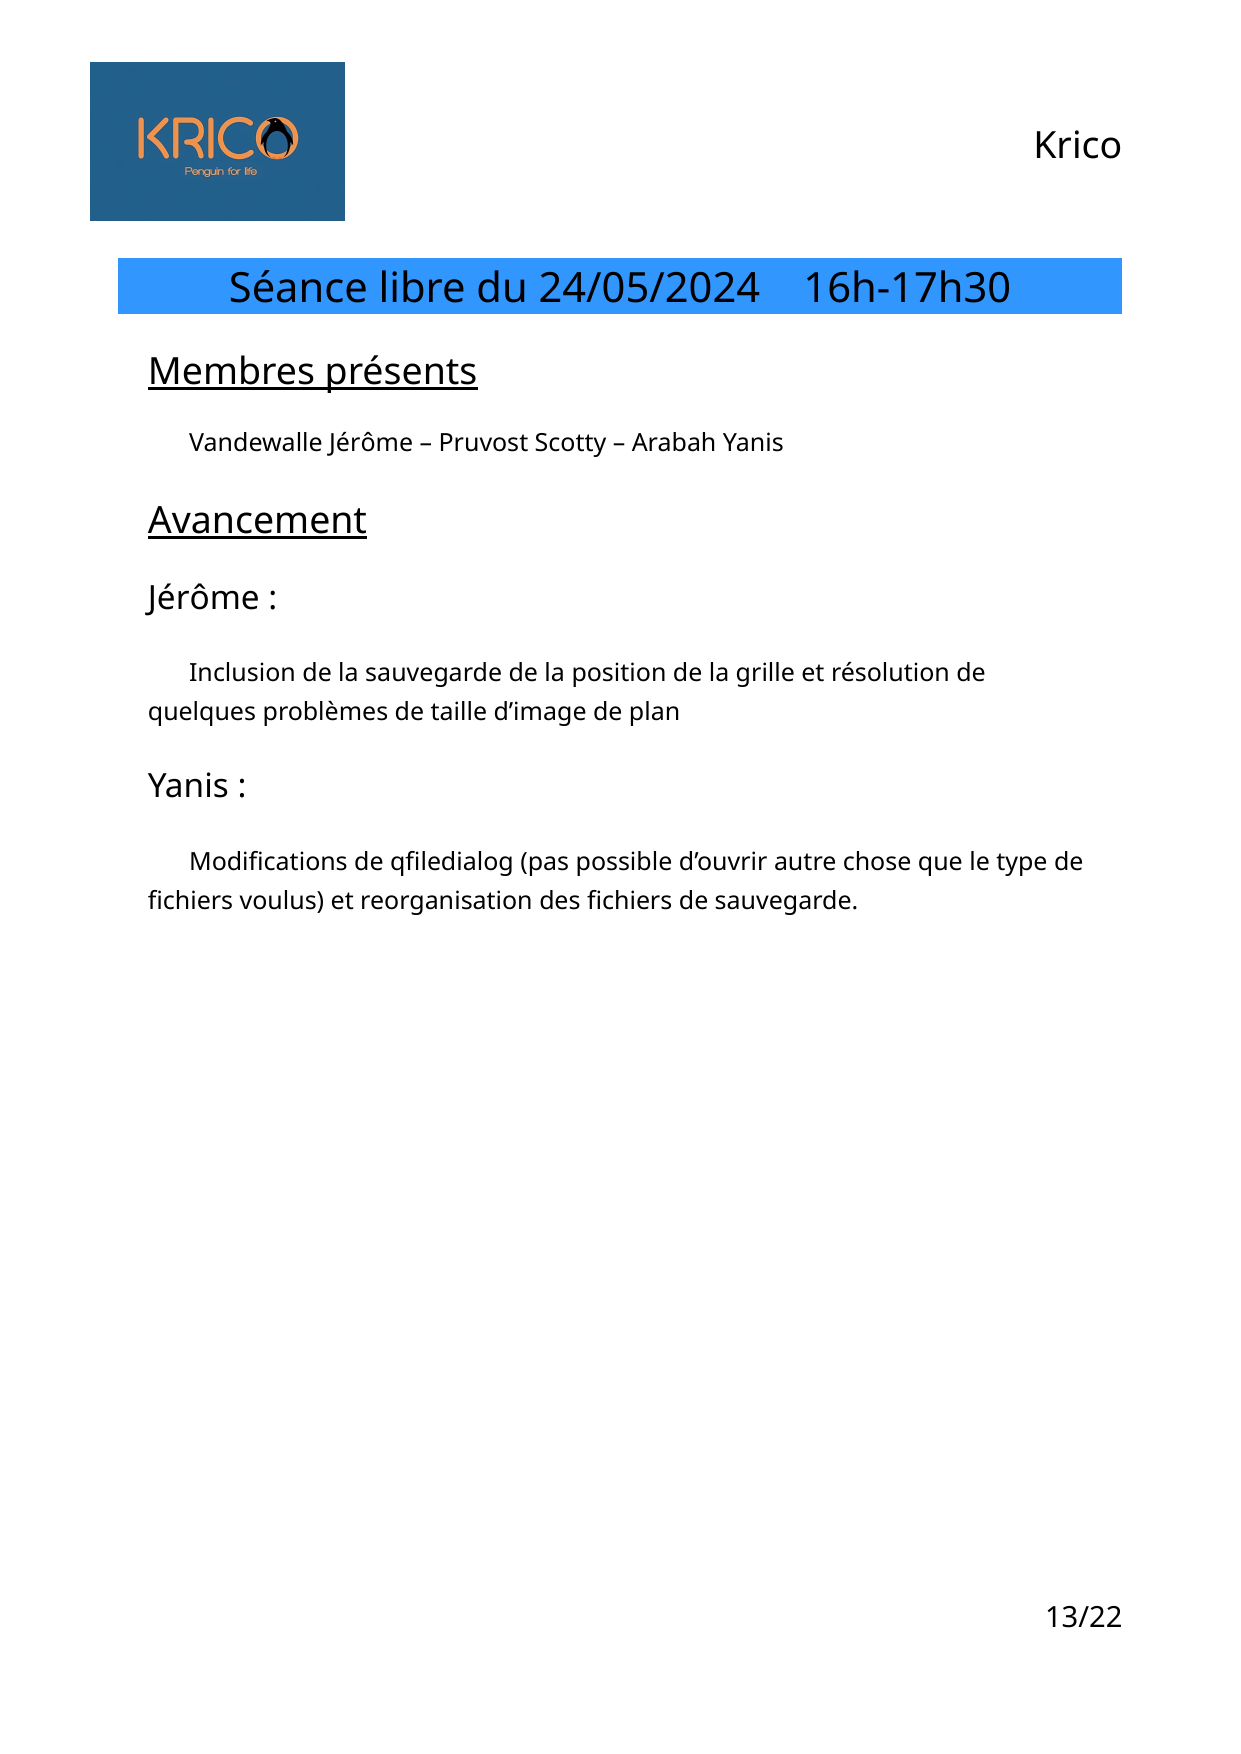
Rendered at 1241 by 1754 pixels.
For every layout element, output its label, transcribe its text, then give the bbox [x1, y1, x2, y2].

text Inclusion de la sauvegarde de la position de la grille et résolution de quelques problèmes de taille d’image de plan [148, 654, 1093, 728]
text Vandewalle Jérôme – Pruvost Scotty – Arabah Yanis [148, 424, 1093, 458]
subtitle Yanis : [148, 762, 1122, 808]
subtitle Jérôme : [148, 574, 1122, 619]
subtitle Membres présents [148, 344, 1122, 395]
subtitle Avancement [148, 493, 1122, 544]
text Modifications de qfiledialog (pas possible d’ouvrir autre chose que le type de fichiers voulus) et reorganisation des fichiers de sauvegarde. [148, 843, 1093, 916]
subtitle Séance libre du 24/05/2024 16h-17h30 [118, 258, 1122, 314]
picture [90, 62, 345, 221]
